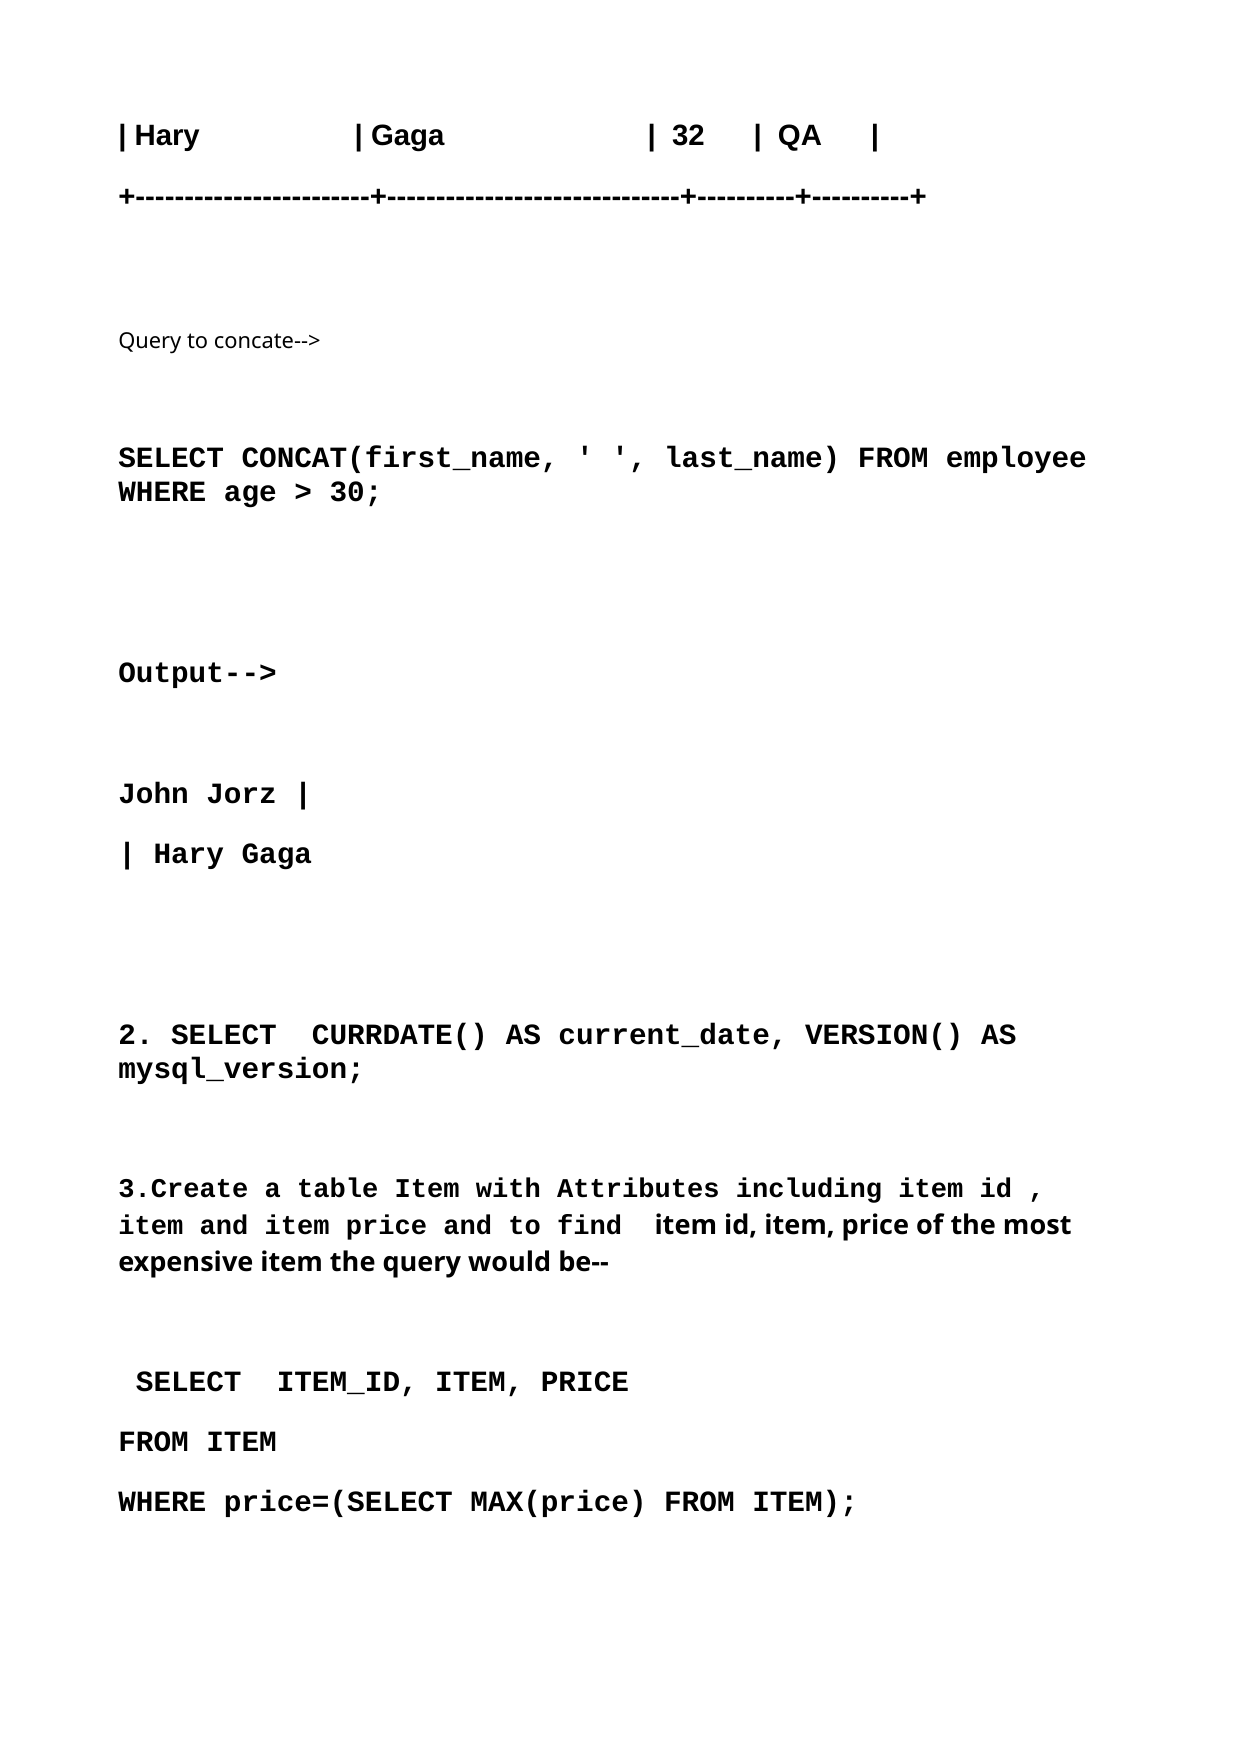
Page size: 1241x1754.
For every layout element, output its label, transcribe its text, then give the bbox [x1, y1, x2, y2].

subtitle 3.Create a table Item with Attributes including item id , item and item price and to find item id, item, price of the most expensive item the query would be-- [118, 1174, 1122, 1279]
subtitle | Hary | Gaga | 32 | QA | [118, 118, 1122, 152]
subtitle Query to concate--> [118, 325, 1122, 355]
subtitle SELECT CONCAT(first_name, ' ', last_name) FROM employee WHERE age > 30; [118, 443, 1122, 510]
subtitle | Hary Gaga [118, 839, 1122, 872]
subtitle John Jorz | [118, 778, 1122, 812]
subtitle +------------------------+------------------------------+----------+----------+ [118, 179, 1122, 213]
subtitle SELECT ITEM_ID, ITEM, PRICE [118, 1367, 1122, 1400]
subtitle WHERE price=(SELECT MAX(price) FROM ITEM); [118, 1487, 1122, 1521]
subtitle Output--> [118, 658, 1122, 691]
subtitle FROM ITEM [118, 1427, 1122, 1460]
subtitle 2. SELECT CURRDATE() AS current_date, VERSION() AS mysql_version; [118, 1020, 1122, 1087]
